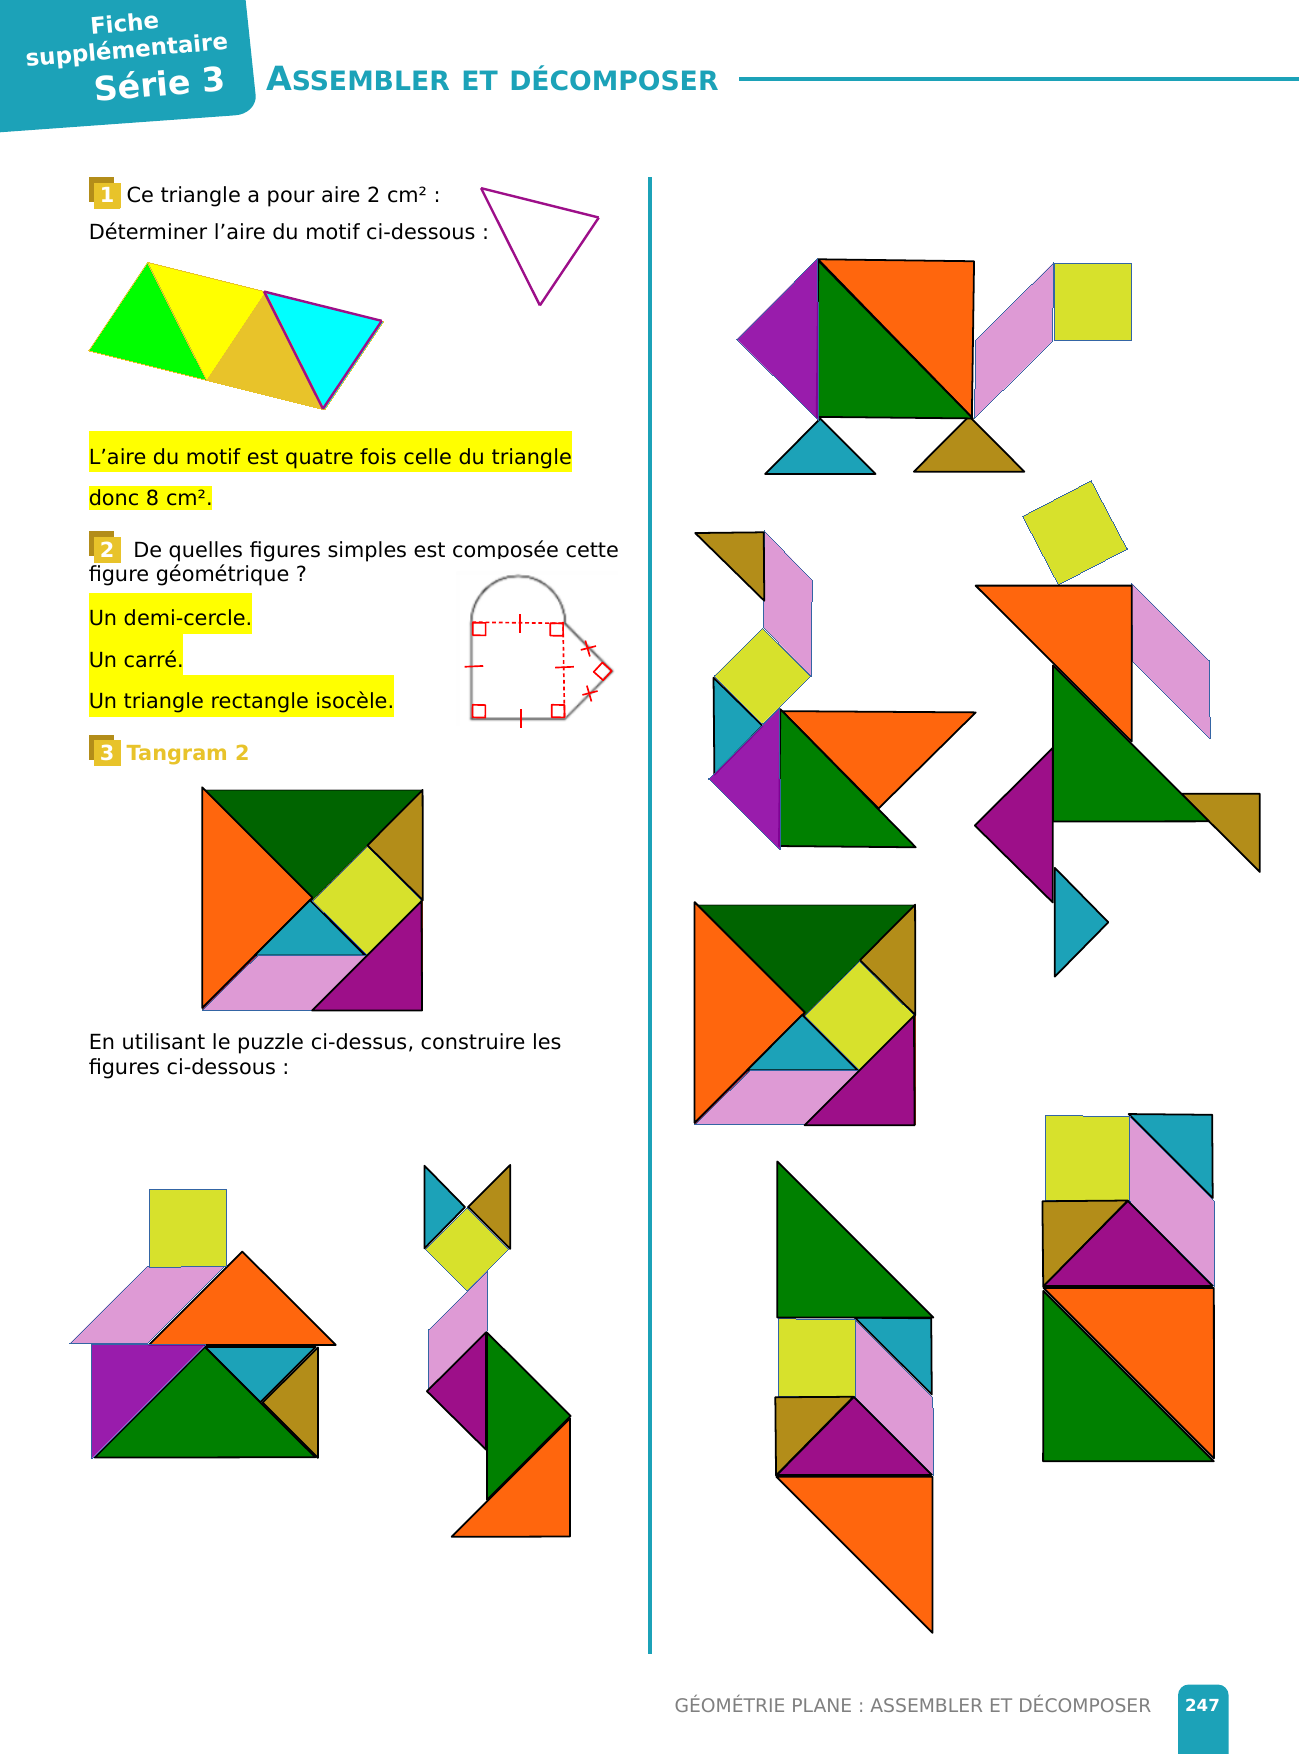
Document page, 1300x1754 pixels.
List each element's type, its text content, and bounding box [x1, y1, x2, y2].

text Un carré. [621, 634, 629, 675]
picture [454, 559, 621, 739]
text Un demi-cercle. [621, 593, 629, 634]
subtitle [584, 220, 623, 244]
subtitle [499, 220, 595, 244]
text Un triangle rectangle isocèle. [394, 675, 454, 717]
text L’aire du motif est quatre fois celle du triangle donc 8 cm². [88, 431, 629, 514]
subtitle Ce triangle a pour aire 2 cm² : [114, 177, 629, 208]
picture [699, 904, 913, 1013]
text Un demi-cercle. [252, 593, 454, 634]
subtitle De quelles figures simples est composée cette figure géométrique ? [88, 531, 629, 587]
subtitle En utilisant le puzzle ci-dessus, construire les figures ci-dessous : [88, 1030, 623, 1079]
subtitle Tangram 2 [88, 734, 629, 766]
picture [207, 789, 421, 898]
subtitle Déterminer l’aire du motif ci-dessous : [88, 220, 507, 244]
text Un carré. [183, 634, 454, 675]
